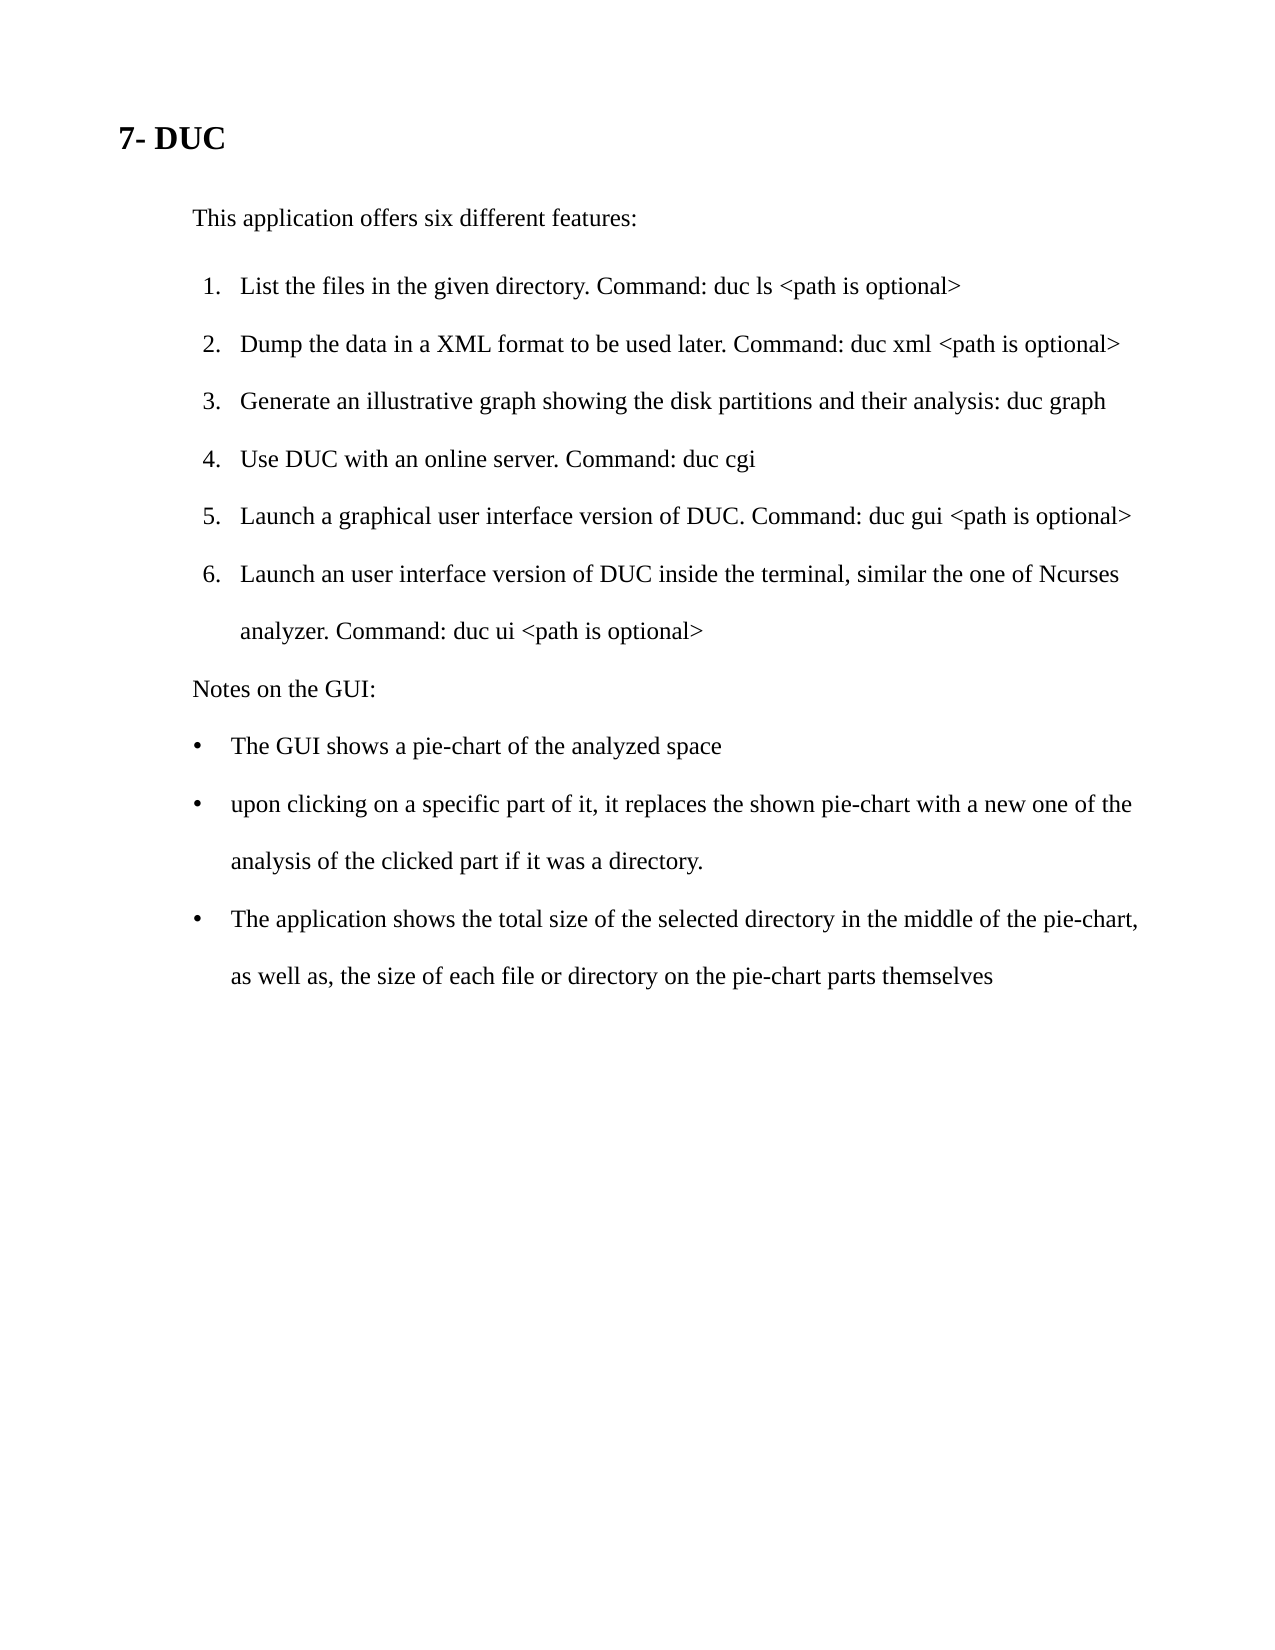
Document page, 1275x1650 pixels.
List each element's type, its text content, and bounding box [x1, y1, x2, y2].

text This application offers six different features: [118, 195, 1157, 233]
list The application shows the total size of the selected directory in the middle of the pie-chart, as well as, the size of each file or directory on the pie-chart parts themselves [193, 904, 1157, 990]
list Launch a graphical user interface version of DUC. Command: duc gui <path is optional> [202, 501, 1157, 530]
text 7- DUC [118, 118, 1157, 156]
list Use DUC with an online server. Command: duc cgi [202, 444, 1157, 473]
text Notes on the GUI: [118, 674, 1157, 703]
list Launch an user interface version of DUC inside the terminal, similar the one of Ncurses analyzer. Command: duc ui <path is optional> [202, 559, 1157, 645]
list The GUI shows a pie-chart of the analyzed space [193, 731, 1157, 760]
list Generate an illustrative graph showing the disk partitions and their analysis: duc graph [202, 386, 1157, 415]
list Dump the data in a XML format to be used later. Command: duc xml <path is optional> [202, 329, 1157, 358]
list List the files in the given directory. Command: duc ls <path is optional> [202, 271, 1157, 300]
list upon clicking on a specific part of it, it replaces the shown pie-chart with a new one of the analysis of the clicked part if it was a directory. [193, 789, 1157, 875]
